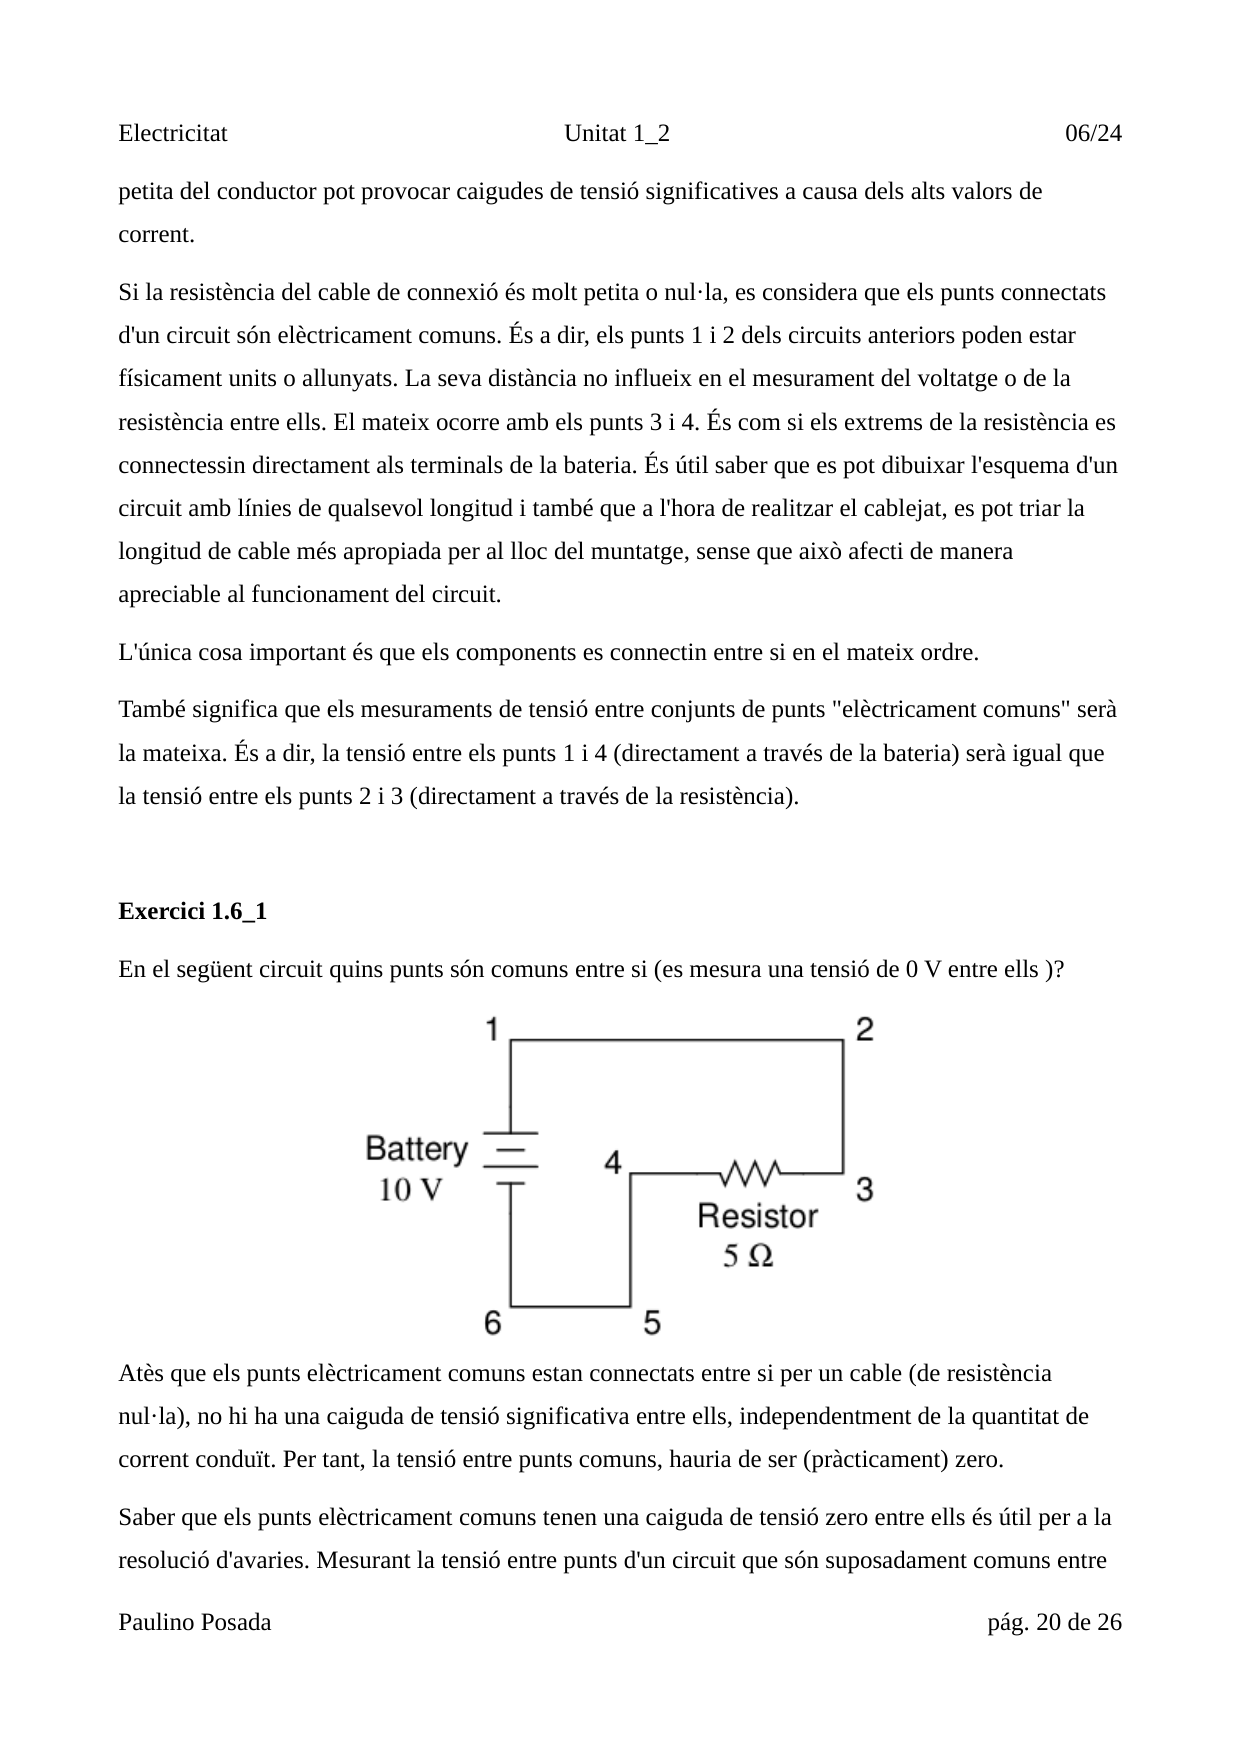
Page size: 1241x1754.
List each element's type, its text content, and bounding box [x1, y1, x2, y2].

text També significa que els mesuraments de tensió entre conjunts de punts "elèctricament comuns" serà la mateixa. És a dir, la tensió entre els punts 1 i 4 (directament a través de la bateria) serà igual que la tensió entre els punts 2 i 3 (directament a través de la resistència). [118, 694, 1122, 809]
picture [362, 1011, 878, 1342]
text Saber que els punts elèctricament comuns tenen una caiguda de tensió zero entre ells és útil per a la resolució d'avaries. Mesurant la tensió entre punts d'un circuit que són suposadament comuns entre [118, 1502, 1122, 1574]
text En el següent circuit quins punts són comuns entre si (es mesura una tensió de 0 V entre ells )? [118, 954, 1122, 983]
text L'única cosa important és que els components es connectin entre si en el mateix ordre. [118, 637, 1122, 666]
text Si la resistència del cable de connexió és molt petita o nul·la, es considera que els punts connectats d'un circuit són elèctricament comuns. És a dir, els punts 1 i 2 dels circuits anteriors poden estar físicament units o allunyats. La seva distància no influeix en el mesurament del voltatge o de la resistència entre ells. El mateix ocorre amb els punts 3 i 4. És com si els extrems de la resistència es connectessin directament als terminals de la bateria. És útil saber que es pot dibuixar l'esquema d'un circuit amb línies de qualsevol longitud i també que a l'hora de realitzar el cablejat, es pot triar la longitud de cable més apropiada per al lloc del muntatge, sense que això afecti de manera apreciable al funcionament del circuit. [118, 277, 1122, 608]
text petita del conductor pot provocar caigudes de tensió significatives a causa dels alts valors de corrent. [118, 176, 1122, 248]
text Exercici 1.6_1 [118, 896, 1122, 925]
text Atès que els punts elèctricament comuns estan connectats entre si per un cable (de resistència nul·la), no hi ha una caiguda de tensió significativa entre ells, independentment de la quantitat de corrent conduït. Per tant, la tensió entre punts comuns, hauria de ser (pràcticament) zero. [118, 1358, 1122, 1473]
